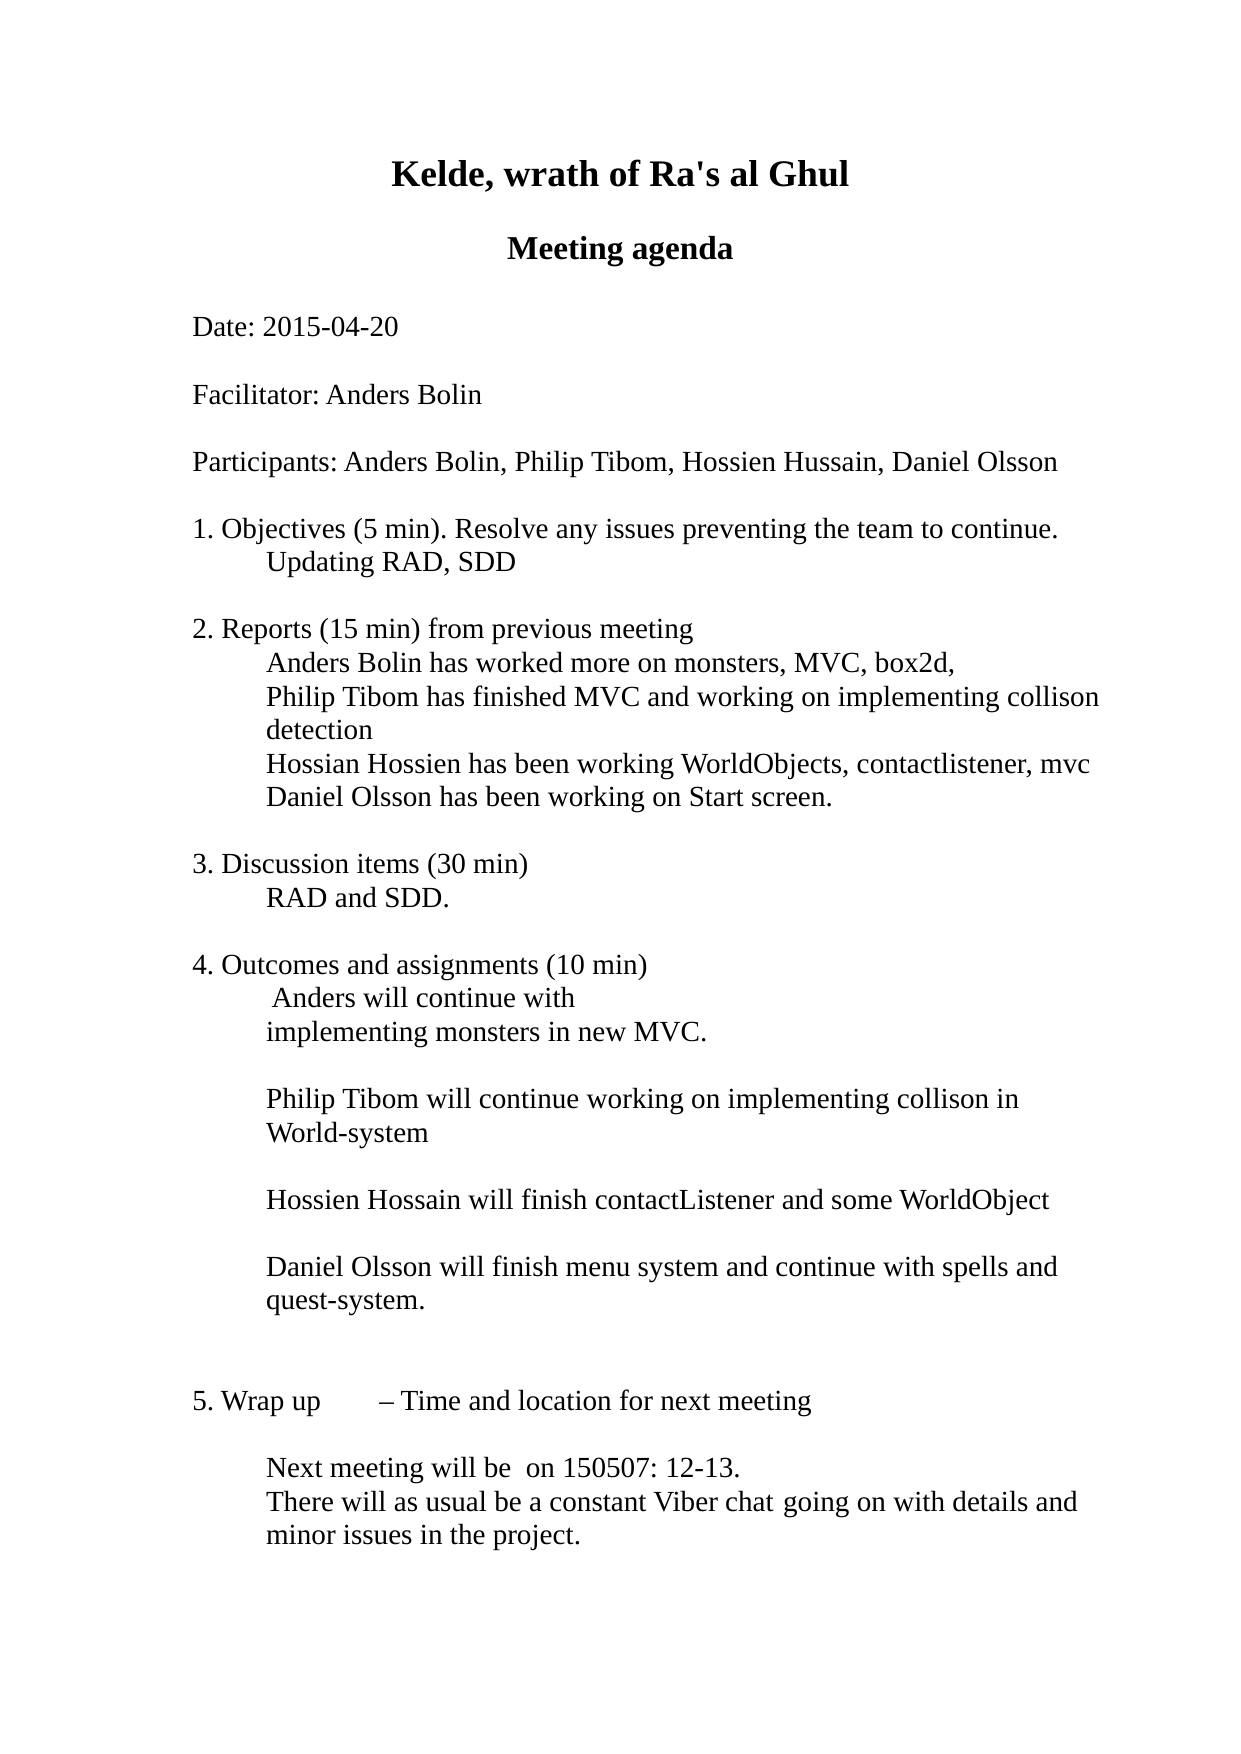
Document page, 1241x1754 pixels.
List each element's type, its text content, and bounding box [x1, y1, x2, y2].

text Hossian Hossien has been working WorldObjects, contactlistener, mvc [118, 746, 1122, 779]
text Facilitator: Anders Bolin [118, 377, 1122, 410]
text Anders will continue with [118, 981, 1122, 1014]
text Meeting agenda [118, 228, 1122, 267]
text 3. Discussion items (30 min) RAD and SDD. [118, 846, 1122, 913]
text Updating RAD, SDD [118, 544, 1122, 578]
text Participants: Anders Bolin, Philip Tibom, Hossien Hussain, Daniel Olsson [118, 444, 1122, 477]
text Daniel Olsson has been working on Start screen. [118, 779, 1122, 813]
text Next meeting will be on 150507: 12-13. [118, 1450, 1122, 1484]
text 5. Wrap up – Time and location for next meeting [118, 1383, 1122, 1417]
text Philip Tibom will continue working on implementing collison in World-system [118, 1081, 1122, 1182]
text Hossien Hossain will finish contactListener and some WorldObject [118, 1182, 1122, 1215]
text 2. Reports (15 min) from previous meeting [118, 612, 1122, 645]
text There will as usual be a constant Viber chat going on with details and minor issues in the project. [118, 1484, 1122, 1551]
text Kelde, wrath of Ra's al Ghul [118, 152, 1122, 195]
text quest-system. [118, 1282, 1122, 1316]
text Philip Tibom has finished MVC and working on implementing collison detection [118, 679, 1122, 746]
text Anders Bolin has worked more on monsters, MVC, box2d, [118, 645, 1122, 679]
text Date: 2015-04-20 [118, 305, 1122, 343]
text 1. Objectives (5 min). Resolve any issues preventing the team to continue. [118, 511, 1122, 544]
text Daniel Olsson will finish menu system and continue with spells and [118, 1249, 1122, 1282]
text 4. Outcomes and assignments (10 min) [118, 947, 1122, 981]
text implementing monsters in new MVC. [118, 1014, 1122, 1048]
